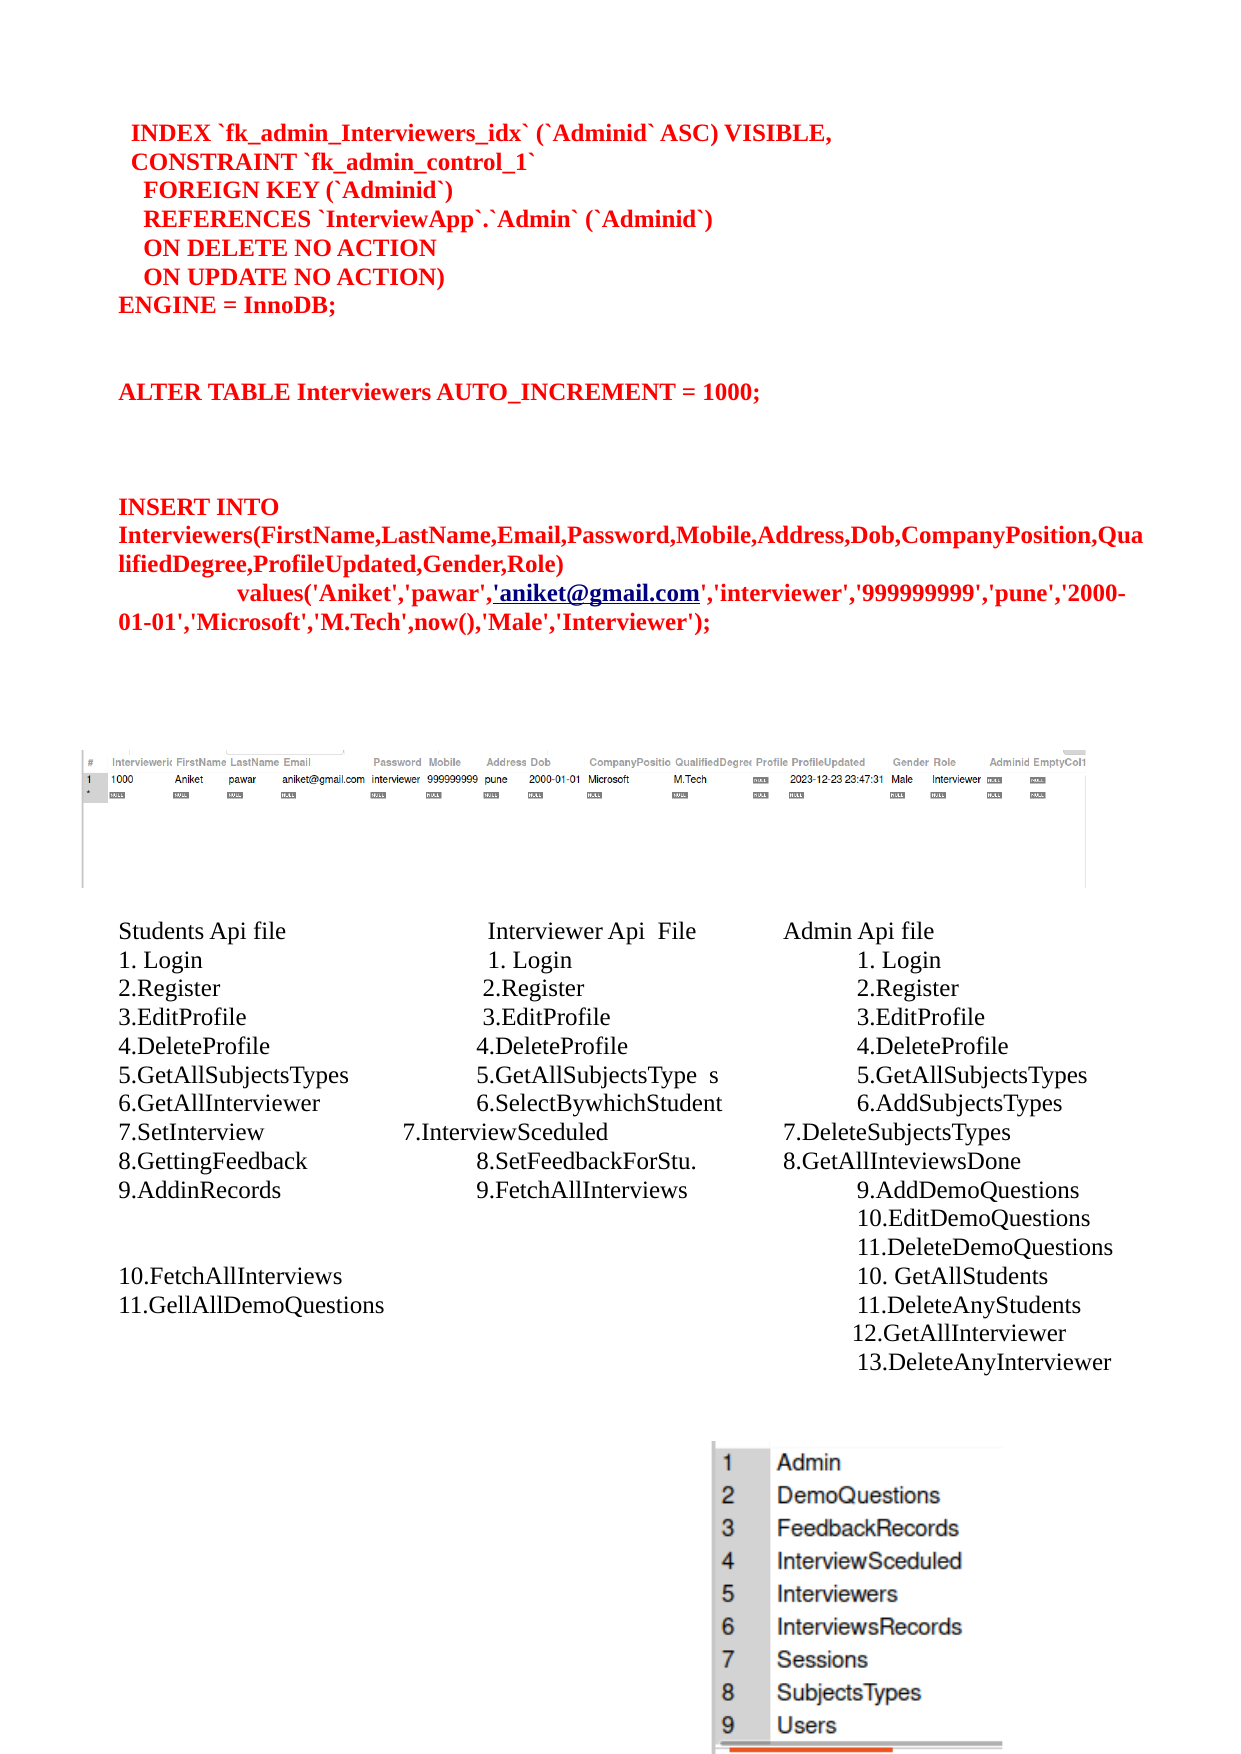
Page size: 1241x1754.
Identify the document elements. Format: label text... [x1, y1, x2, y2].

text 3.EditProfile 3.EditProfile 3.EditProfile [118, 1002, 1146, 1031]
text Students Api file Interviewer Api File Admin Api file [118, 916, 1146, 945]
picture [711, 1441, 1003, 1754]
text 11.DeleteDemoQuestions [118, 1232, 1146, 1261]
text ENGINE = InnoDB; [118, 291, 1146, 319]
text 6.GetAllInterviewer 6.SelectBywhichStudent 6.AddSubjectsTypes [118, 1088, 1146, 1117]
text ON DELETE NO ACTION [118, 233, 1146, 262]
text 5.GetAllSubjectsTypes 5.GetAllSubjectsType s 5.GetAllSubjectsTypes [118, 1060, 1146, 1088]
text 11.GellAllDemoQuestions 11.DeleteAnyStudents [118, 1290, 1146, 1318]
text 7.SetInterview 7.InterviewSceduled 7.DeleteSubjectsTypes [118, 1117, 1146, 1146]
text ON UPDATE NO ACTION) [118, 262, 1146, 291]
text 12.GetAllInterviewer [118, 1318, 1146, 1347]
text ALTER TABLE Interviewers AUTO_INCREMENT = 1000; [118, 377, 1146, 406]
text 4.DeleteProfile 4.DeleteProfile 4.DeleteProfile [118, 1031, 1146, 1060]
text 1. Login 1. Login 1. Login [118, 945, 1146, 973]
text INSERT INTO Interviewers(FirstName,LastName,Email,Password,Mobile,Address,Dob,CompanyPosition,QualifiedDegree,ProfileUpdated,Gender,Role) [118, 492, 1146, 578]
text 10.EditDemoQuestions [118, 1203, 1146, 1232]
text 8.GettingFeedback 8.SetFeedbackForStu. 8.GetAllInteviewsDone [118, 1146, 1146, 1175]
text 9.AddinRecords 9.FetchAllInterviews 9.AddDemoQuestions [118, 1175, 1146, 1203]
text 10.FetchAllInterviews 10. GetAllStudents [118, 1261, 1146, 1290]
text FOREIGN KEY (`Adminid`) [118, 176, 1146, 204]
text 2.Register 2.Register 2.Register [118, 973, 1146, 1002]
text 13.DeleteAnyInterviewer [118, 1347, 1146, 1376]
text CONSTRAINT `fk_admin_control_1` [118, 147, 1146, 176]
picture [81, 750, 1086, 888]
text INDEX `fk_admin_Interviewers_idx` (`Adminid` ASC) VISIBLE, [118, 118, 1146, 147]
text values('Aniket','pawar','aniket@gmail.com','interviewer','999999999','pune','2000-01-01','Microsoft','M.Tech',now(),'Male','Interviewer'); [118, 578, 1146, 636]
text REFERENCES `InterviewApp`.`Admin` (`Adminid`) [118, 204, 1146, 233]
